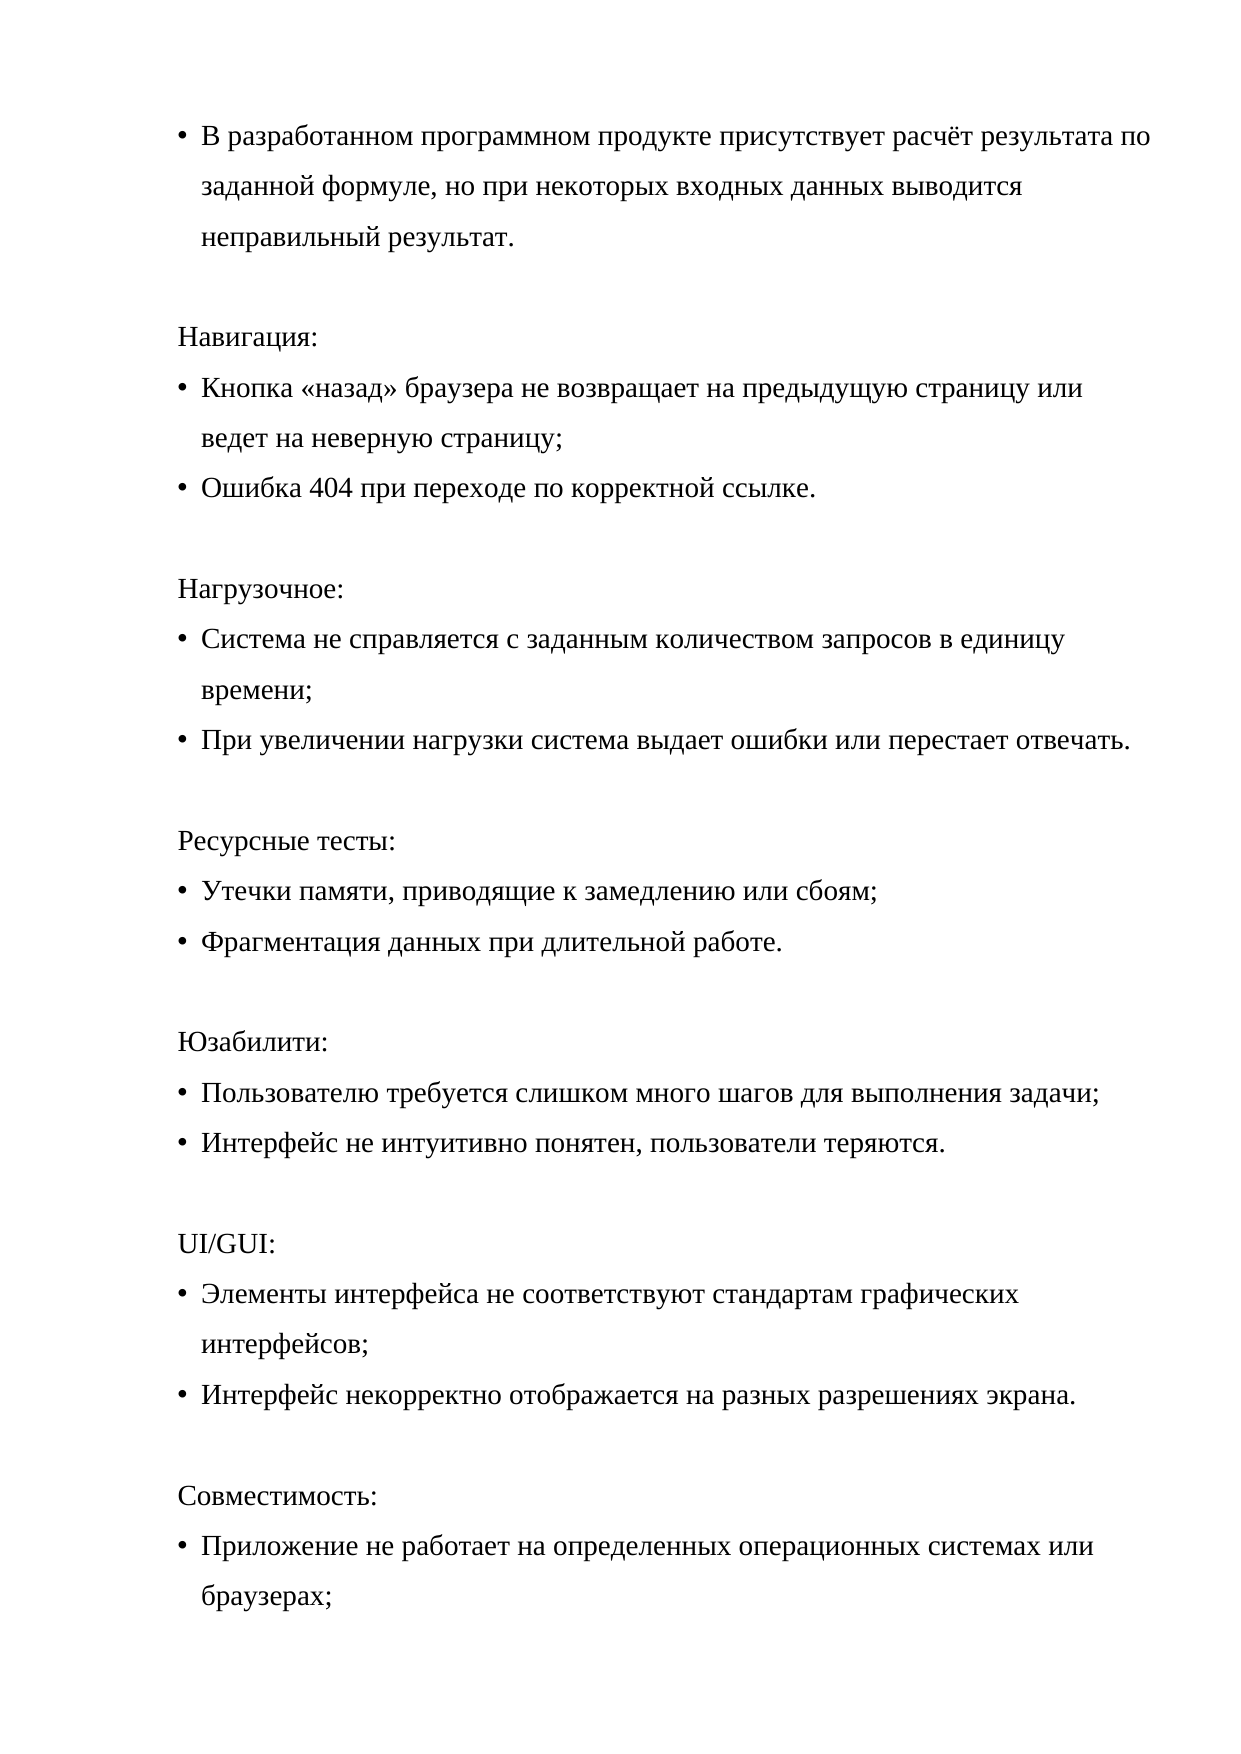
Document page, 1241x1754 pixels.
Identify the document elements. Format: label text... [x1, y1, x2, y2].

text Юзабилити: [177, 1024, 1152, 1058]
list Интерфейс некорректно отображается на разных разрешениях экрана. [177, 1377, 1152, 1411]
list Утечки памяти, приводящие к замедлению или сбоям; [177, 873, 1152, 907]
list Кнопка «назад» браузера не возвращает на предыдущую страницу или ведет на неверную страницу; [177, 370, 1152, 454]
text UI/GUI: [177, 1226, 1152, 1259]
list Система не справляется с заданным количеством запросов в единицу времени; [177, 622, 1152, 706]
list Фрагментация данных при длительной работе. [177, 924, 1152, 957]
list При увеличении нагрузки система выдает ошибки или перестает отвечать. [177, 722, 1152, 756]
text Навигация: [177, 319, 1152, 353]
text Ресурсные тесты: [177, 823, 1152, 857]
list Элементы интерфейса не соответствуют стандартам графических интерфейсов; [177, 1276, 1152, 1360]
list Пользователю требуется слишком много шагов для выполнения задачи; [177, 1075, 1152, 1108]
text Совместимость: [177, 1478, 1152, 1511]
text Нагрузочное: [177, 571, 1152, 605]
list Ошибка 404 при переходе по корректной ссылке. [177, 471, 1152, 504]
list Интерфейс не интуитивно понятен, пользователи теряются. [177, 1125, 1152, 1159]
list Приложение не работает на определенных операционных системах или браузерах; [177, 1528, 1152, 1612]
list В разработанном программном продукте присутствует расчёт результата по заданной формуле, но при некоторых входных данных выводится неправильный результат. [177, 118, 1152, 252]
